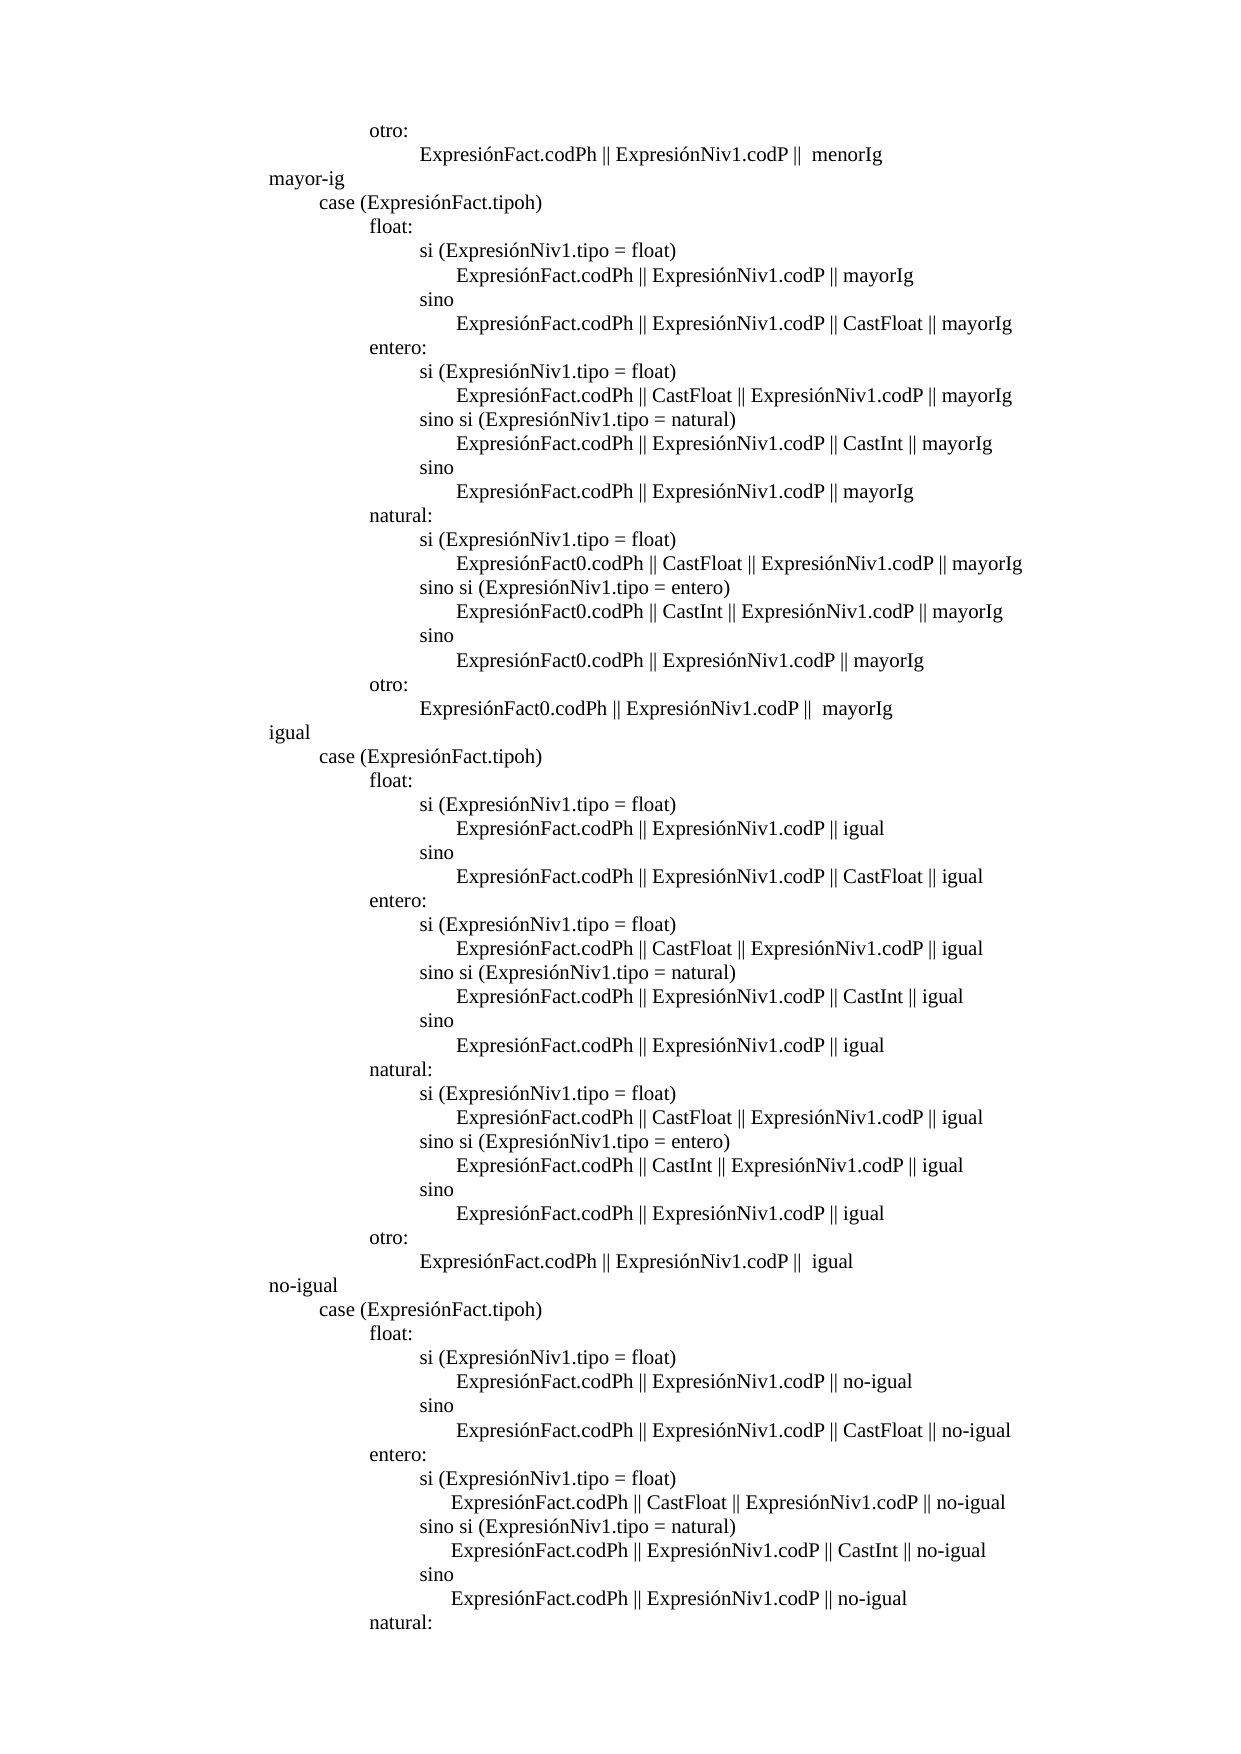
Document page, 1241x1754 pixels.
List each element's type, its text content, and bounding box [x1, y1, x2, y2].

text sino si (ExpresiónNiv1.tipo = natural) [118, 407, 1122, 431]
text float: [118, 1321, 1122, 1345]
text si (ExpresiónNiv1.tipo = float) [118, 912, 1122, 936]
text sino [118, 287, 1122, 311]
text sino si (ExpresiónNiv1.tipo = entero) [118, 575, 1122, 599]
text ExpresiónFact0.codPh || CastInt || ExpresiónNiv1.codP || mayorIg [118, 599, 1122, 623]
text ExpresiónFact.codPh || ExpresiónNiv1.codP || igual [118, 816, 1122, 840]
text sino [118, 1177, 1122, 1201]
text ExpresiónFact.codPh || ExpresiónNiv1.codP || CastInt || igual [118, 984, 1122, 1008]
text ExpresiónFact0.codPh || ExpresiónNiv1.codP || mayorIg [118, 647, 1122, 672]
text sino [118, 623, 1122, 647]
text si (ExpresiónNiv1.tipo = float) [118, 238, 1122, 262]
text otro: [118, 1225, 1122, 1249]
text float: [118, 214, 1122, 238]
text ExpresiónFact.codPh || ExpresiónNiv1.codP || mayorIg [118, 479, 1122, 503]
text si (ExpresiónNiv1.tipo = float) [118, 359, 1122, 383]
text si (ExpresiónNiv1.tipo = float) [118, 527, 1122, 551]
text sino [118, 455, 1122, 479]
text sino si (ExpresiónNiv1.tipo = entero) [118, 1129, 1122, 1153]
text ExpresiónFact.codPh || ExpresiónNiv1.codP || no-igual [118, 1586, 1122, 1610]
text si (ExpresiónNiv1.tipo = float) [118, 1081, 1122, 1105]
text sino si (ExpresiónNiv1.tipo = natural) [118, 960, 1122, 984]
text si (ExpresiónNiv1.tipo = float) [118, 1466, 1122, 1490]
text sino [118, 1008, 1122, 1032]
text sino [118, 840, 1122, 864]
text ExpresiónFact0.codPh || ExpresiónNiv1.codP || mayorIg [118, 696, 1122, 720]
text entero: [118, 1442, 1122, 1466]
text ExpresiónFact.codPh || CastFloat || ExpresiónNiv1.codP || igual [118, 936, 1122, 960]
text ExpresiónFact.codPh || CastFloat || ExpresiónNiv1.codP || igual [118, 1105, 1122, 1129]
text si (ExpresiónNiv1.tipo = float) [118, 792, 1122, 816]
text ExpresiónFact.codPh || ExpresiónNiv1.codP || igual [118, 1032, 1122, 1057]
text sino [118, 1562, 1122, 1586]
text ExpresiónFact.codPh || ExpresiónNiv1.codP || CastFloat || mayorIg [118, 311, 1122, 335]
text case (ExpresiónFact.tipoh) [118, 744, 1122, 768]
text ExpresiónFact.codPh || ExpresiónNiv1.codP || CastFloat || igual [118, 864, 1122, 888]
text ExpresiónFact.codPh || CastFloat || ExpresiónNiv1.codP || no-igual [118, 1490, 1122, 1514]
text ExpresiónFact.codPh || ExpresiónNiv1.codP || CastInt || mayorIg [118, 431, 1122, 455]
text ExpresiónFact.codPh || ExpresiónNiv1.codP || mayorIg [118, 262, 1122, 287]
text natural: [118, 1610, 1122, 1634]
text float: [118, 768, 1122, 792]
text case (ExpresiónFact.tipoh) [118, 1297, 1122, 1321]
text ExpresiónFact.codPh || CastInt || ExpresiónNiv1.codP || igual [118, 1153, 1122, 1177]
text otro: [118, 672, 1122, 696]
text ExpresiónFact.codPh || ExpresiónNiv1.codP || CastFloat || no-igual [118, 1417, 1122, 1442]
text otro: [118, 118, 1122, 142]
text sino [118, 1393, 1122, 1417]
text ExpresiónFact.codPh || CastFloat || ExpresiónNiv1.codP || mayorIg [118, 383, 1122, 407]
text sino si (ExpresiónNiv1.tipo = natural) [118, 1514, 1122, 1538]
text ExpresiónFact.codPh || ExpresiónNiv1.codP || CastInt || no-igual [118, 1538, 1122, 1562]
text igual [118, 720, 1122, 744]
text ExpresiónFact.codPh || ExpresiónNiv1.codP || igual [118, 1201, 1122, 1225]
text no-igual [118, 1273, 1122, 1297]
text ExpresiónFact.codPh || ExpresiónNiv1.codP || igual [118, 1249, 1122, 1273]
text natural: [118, 1057, 1122, 1081]
text natural: [118, 503, 1122, 527]
text entero: [118, 335, 1122, 359]
text mayor-ig [118, 166, 1122, 190]
text si (ExpresiónNiv1.tipo = float) [118, 1345, 1122, 1369]
text case (ExpresiónFact.tipoh) [118, 190, 1122, 214]
text ExpresiónFact0.codPh || CastFloat || ExpresiónNiv1.codP || mayorIg [118, 551, 1122, 575]
text ExpresiónFact.codPh || ExpresiónNiv1.codP || menorIg [118, 142, 1122, 166]
text ExpresiónFact.codPh || ExpresiónNiv1.codP || no-igual [118, 1369, 1122, 1393]
text entero: [118, 888, 1122, 912]
